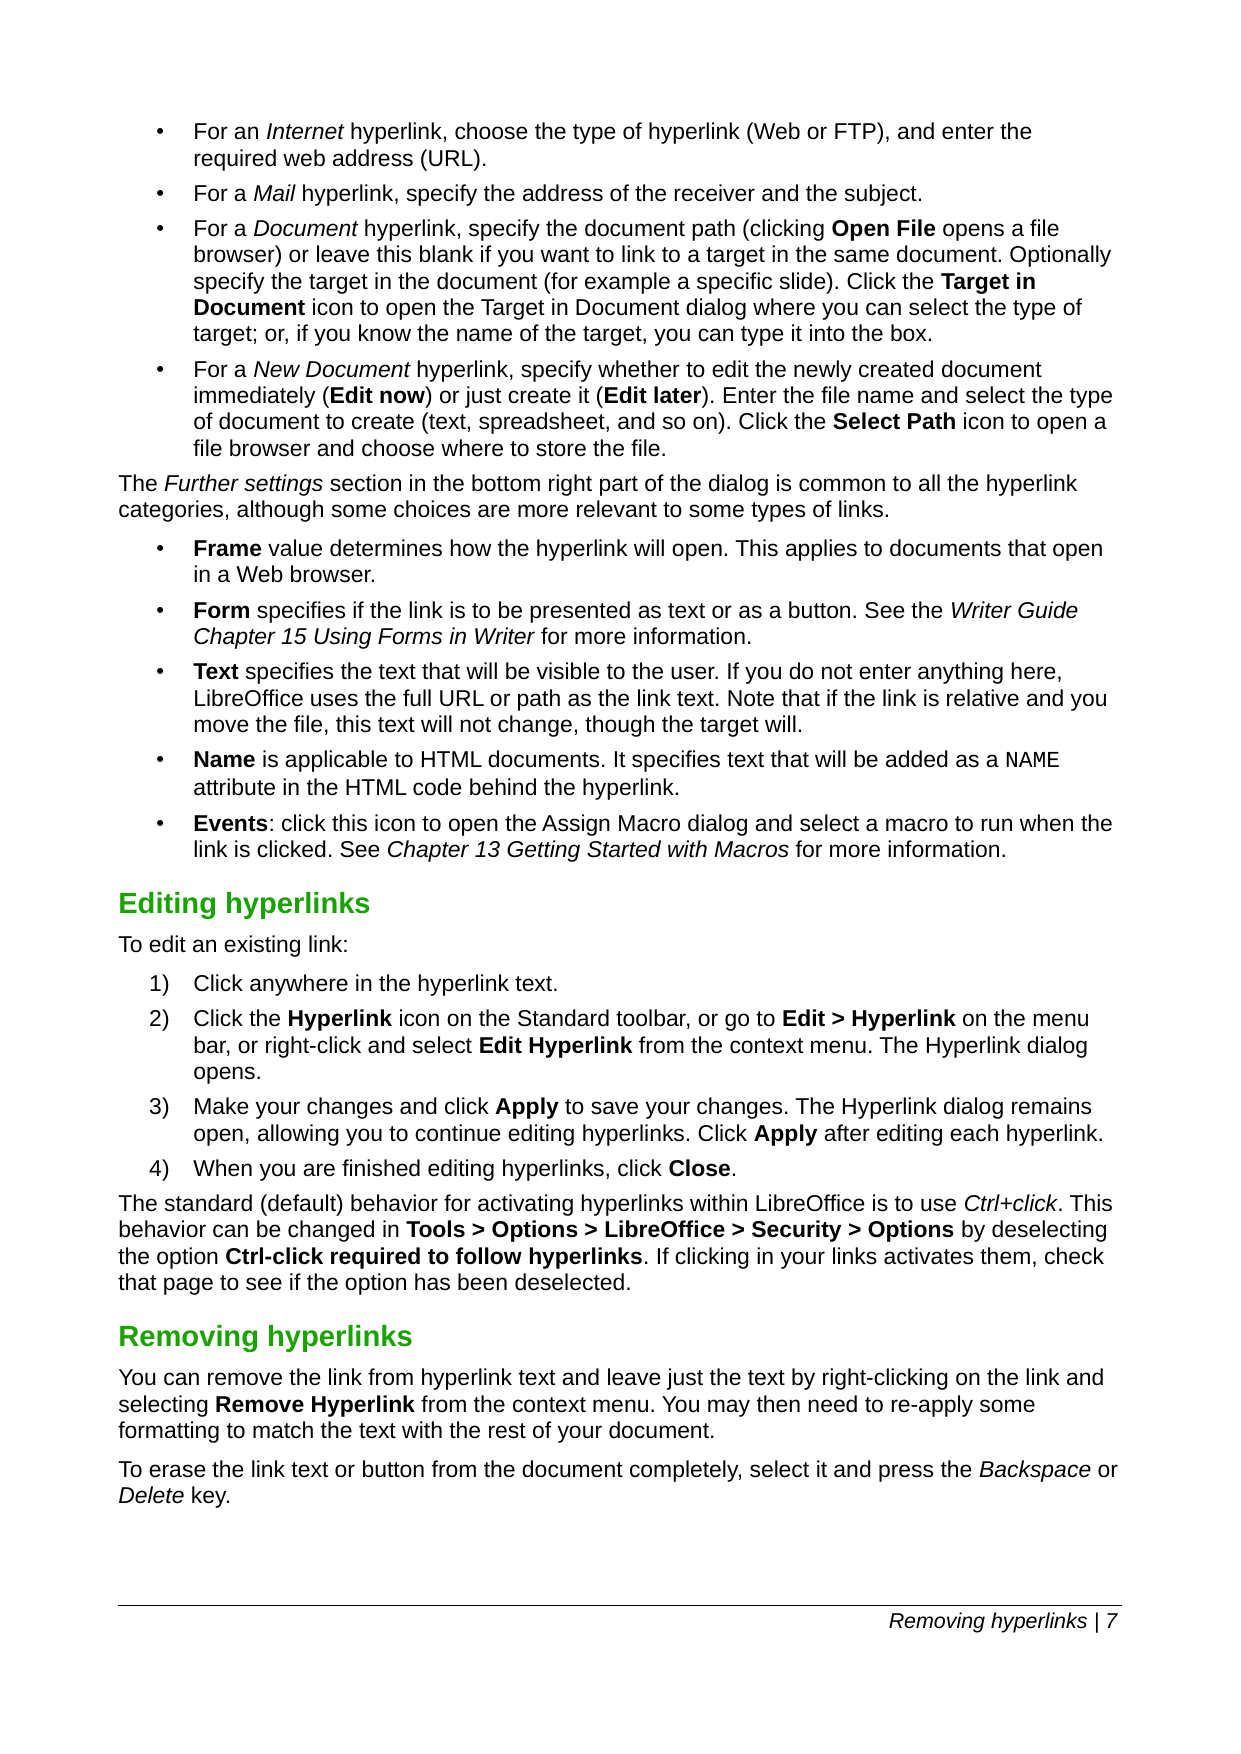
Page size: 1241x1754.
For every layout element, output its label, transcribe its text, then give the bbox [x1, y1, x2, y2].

subtitle Editing hyperlinks [118, 886, 1122, 919]
subtitle Removing hyperlinks [118, 1319, 1122, 1353]
list Click anywhere in the hyperlink text. [169, 970, 1122, 996]
list The Further settings section in the bottom right part of the dialog is common to all the hyperlink categories, although some choices are more relevant to some types of links. [118, 470, 1122, 522]
list Text specifies the text that will be visible to the user. If you do not enter anything here, LibreOffice uses the full URL or path as the link text. Note that if the link is relative and you move the file, this text will not change, though the target will. [156, 658, 1122, 737]
text The standard (default) behavior for activating hyperlinks within LibreOffice is to use Ctrl+click. This behavior can be changed in Tools > Options > LibreOffice > Security > Options by deselecting the option Ctrl-click required to follow hyperlinks. If clicking in your links activates them, check that page to see if the option has been deselected. [118, 1190, 1122, 1295]
list Name is applicable to HTML documents. It specifies text that will be added as a NAME attribute in the HTML code behind the hyperlink. [156, 746, 1122, 801]
list For an Internet hyperlink, choose the type of hyperlink (Web or FTP), and enter the required web address (URL). [156, 118, 1122, 171]
list When you are finished editing hyperlinks, click Close. [169, 1155, 1122, 1181]
text To erase the link text or button from the document completely, select it and press the Backspace or Delete key. [118, 1456, 1122, 1509]
list Frame value determines how the hyperlink will open. This applies to documents that open in a Web browser. [156, 535, 1122, 588]
list Events: click this icon to open the Assign Macro dialog and select a macro to run when the link is clicked. See Chapter 13 Getting Started with Macros for more information. [156, 809, 1122, 862]
list Click the Hyperlink icon on the Standard toolbar, or go to Edit > Hyperlink on the menu bar, or right-click and select Edit Hyperlink from the context menu. The Hyperlink dialog opens. [169, 1005, 1122, 1084]
list To edit an existing link: [118, 931, 1122, 958]
text You can remove the link from hyperlink text and leave just the text by right-clicking on the link and selecting Remove Hyperlink from the context menu. You may then need to re-apply some formatting to match the text with the rest of your document. [118, 1364, 1122, 1443]
list For a Document hyperlink, specify the document path (clicking Open File opens a file browser) or leave this blank if you want to link to a target in the same document. Optionally specify the target in the document (for example a specific slide). Click the Target in Document icon to open the Target in Document dialog where you can select the type of target; or, if you know the name of the target, you can type it into the box. [156, 215, 1122, 347]
list For a Mail hyperlink, specify the address of the receiver and the subject. [156, 180, 1122, 206]
list For a New Document hyperlink, specify whether to edit the newly created document immediately (Edit now) or just create it (Edit later). Enter the file name and select the type of document to create (text, spreadsheet, and so on). Click the Select Path icon to open a file browser and choose where to store the file. [156, 356, 1122, 461]
list Make your changes and click Apply to save your changes. The Hyperlink dialog remains open, allowing you to continue editing hyperlinks. Click Apply after editing each hyperlink. [169, 1093, 1122, 1146]
list Form specifies if the link is to be presented as text or as a button. See the Writer Guide Chapter 15 Using Forms in Writer for more information. [156, 597, 1122, 649]
